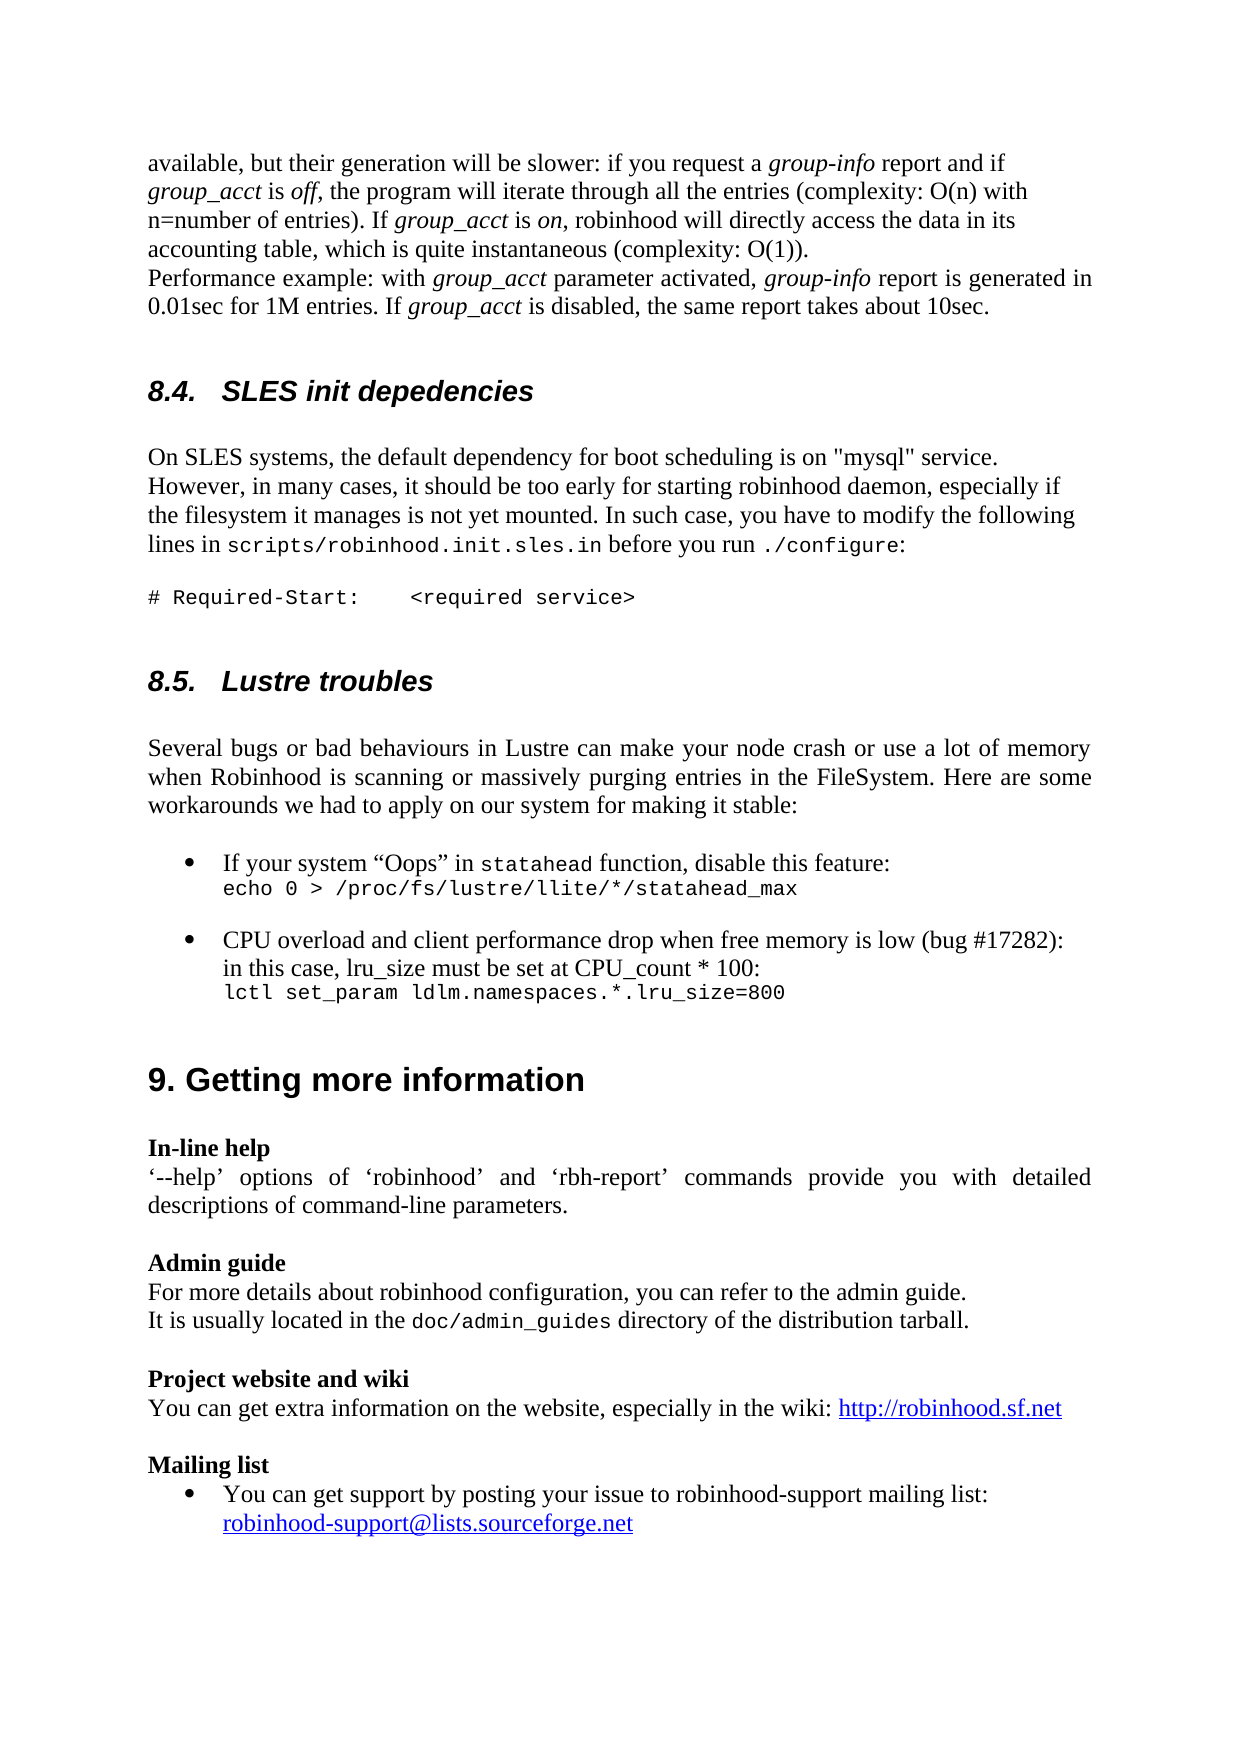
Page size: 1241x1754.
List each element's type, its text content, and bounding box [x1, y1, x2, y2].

subtitle SLES init depedencies [148, 374, 1093, 407]
text Several bugs or bad behaviours in Lustre can make your node crash or use a lot of memory when Robinhood is scanning or massively purging entries in the FileSystem. Here are some workarounds we had to apply on our system for making it stable: [148, 704, 1093, 819]
text # Required-Start: <required service> [148, 587, 1093, 611]
subtitle Getting more information [148, 1060, 1093, 1098]
text Performance example: with group_acct parameter activated, group-info report is generated in 0.01sec for 1M entries. If group_acct is disabled, the same report takes about 10sec. [148, 263, 1093, 320]
text It is usually located in the doc/admin_guides directory of the distribution tarball. [148, 1306, 1093, 1335]
subtitle Lustre troubles [148, 664, 1093, 698]
list CPU overload and client performance drop when free memory is low (bug #17282): in this case, lru_size must be set at CPU_count * 100: lctl set_param ldlm.namespaces.*.lru_size=800 [185, 925, 1093, 1006]
text group_acct is off, the program will iterate through all the entries (complexity: O(n) with [148, 176, 1093, 205]
text Project website and wiki [148, 1364, 1093, 1393]
list If your system “Oops” in statahead function, disable this feature: echo 0 > /proc/fs/lustre/llite/*/statahead_max [185, 848, 1093, 901]
text Mailing list [148, 1450, 1093, 1479]
text On SLES systems, the default dependency for boot scheduling is on "mysql" service. However, in many cases, it should be too early for starting robinhood daemon, especially if the filesystem it manages is not yet mounted. In such case, you have to modify the following lines in scripts/robinhood.init.sles.in before you run ./configure: [148, 442, 1093, 587]
list You can get support by posting your issue to robinhood-support mailing list: robinhood-support@lists.sourceforge.net [185, 1479, 1093, 1536]
text Admin guide [148, 1248, 1093, 1277]
text In-line help [148, 1133, 1093, 1162]
text For more details about robinhood configuration, you can refer to the admin guide. [148, 1277, 1093, 1306]
text You can get extra information on the website, especially in the wiki: http://robinhood.sf.net [148, 1393, 1093, 1421]
text available, but their generation will be slower: if you request a group-info report and if [148, 148, 1093, 176]
text accounting table, which is quite instantaneous (complexity: O(1)). [148, 234, 1093, 263]
text ‘--help’ options of ‘robinhood’ and ‘rbh-report’ commands provide you with detailed descriptions of command-line parameters. [148, 1162, 1093, 1219]
text n=number of entries). If group_acct is on, robinhood will directly access the data in its [148, 205, 1093, 234]
